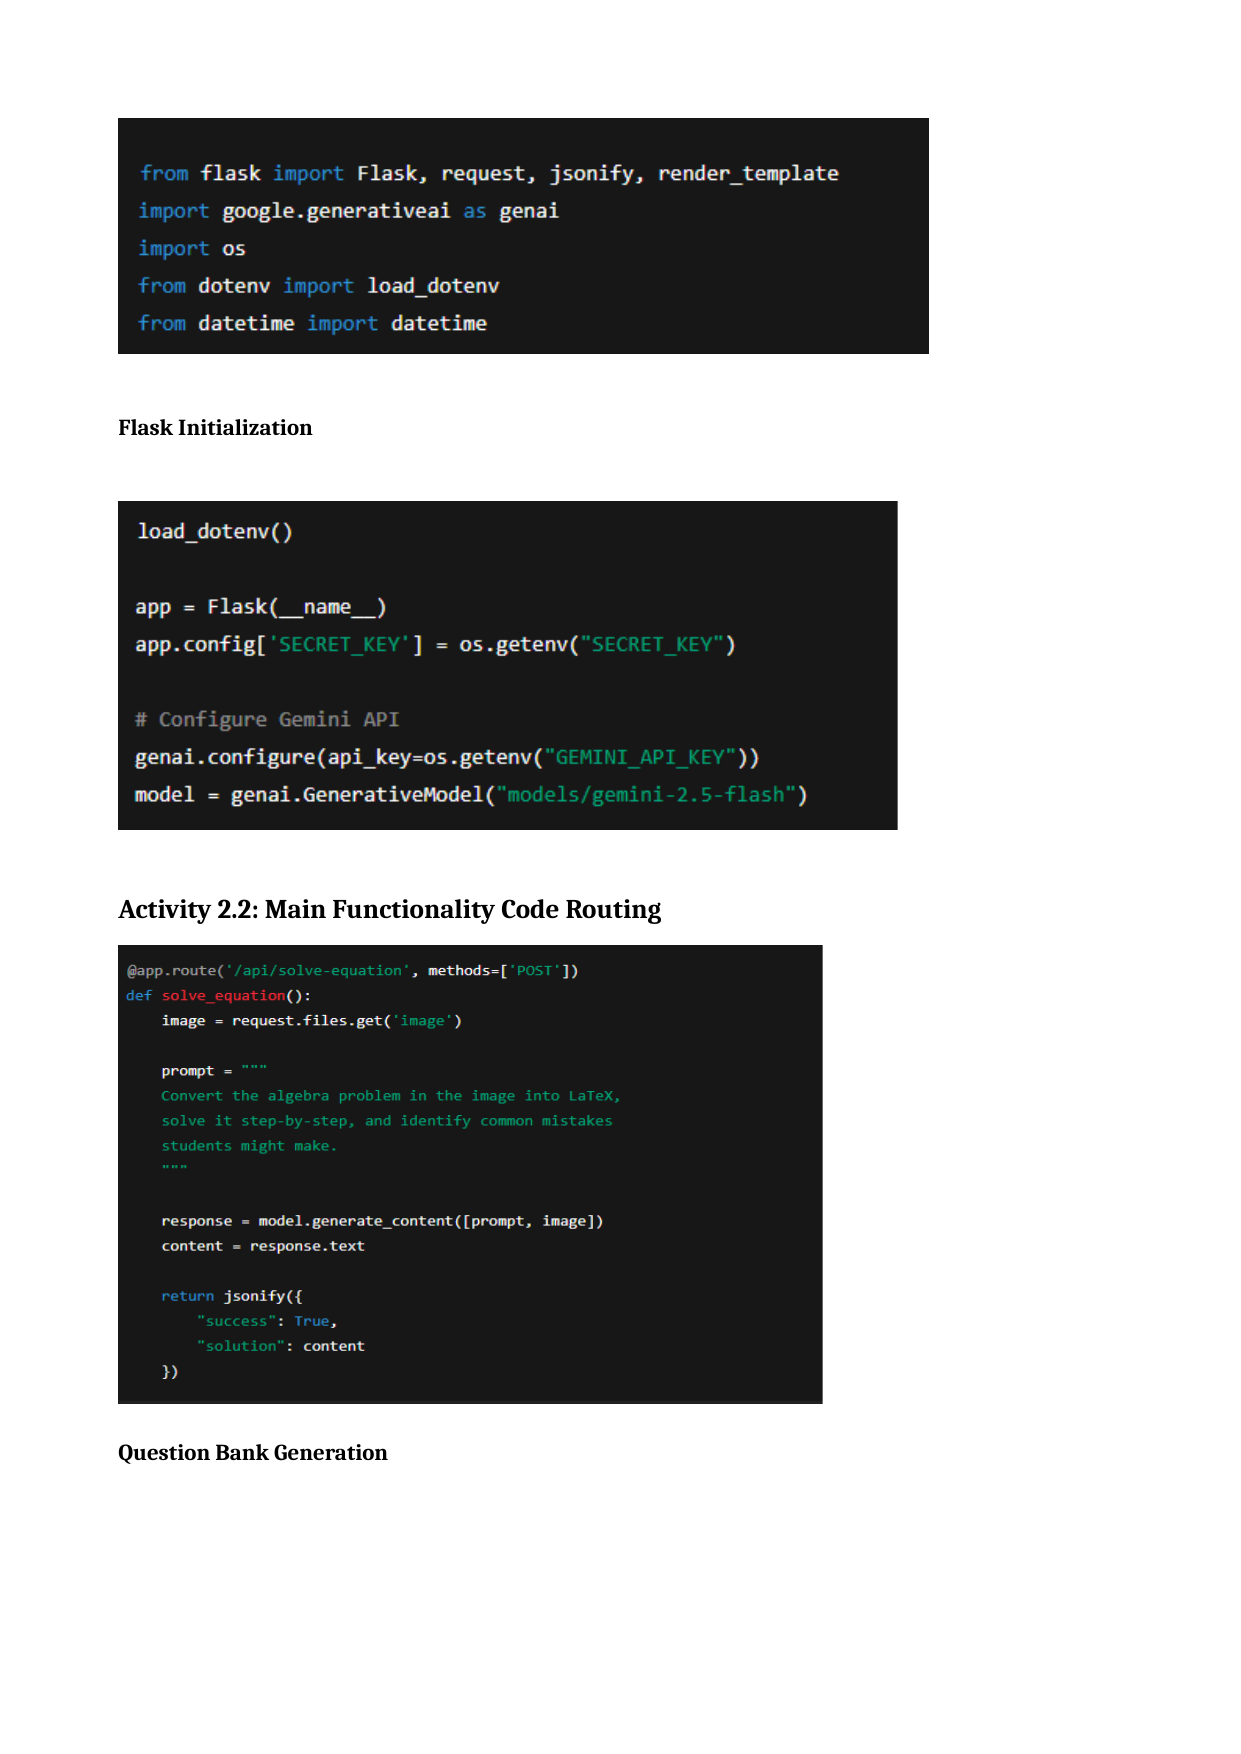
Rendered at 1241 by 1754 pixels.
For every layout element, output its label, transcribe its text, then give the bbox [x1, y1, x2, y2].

text Question Bank Generation [118, 1439, 1122, 1466]
picture [118, 501, 898, 830]
picture [118, 945, 823, 1404]
picture [118, 118, 929, 354]
text Flask Initialization [118, 415, 1122, 441]
subtitle Activity 2.2: Main Functionality Code Routing [118, 894, 1122, 926]
